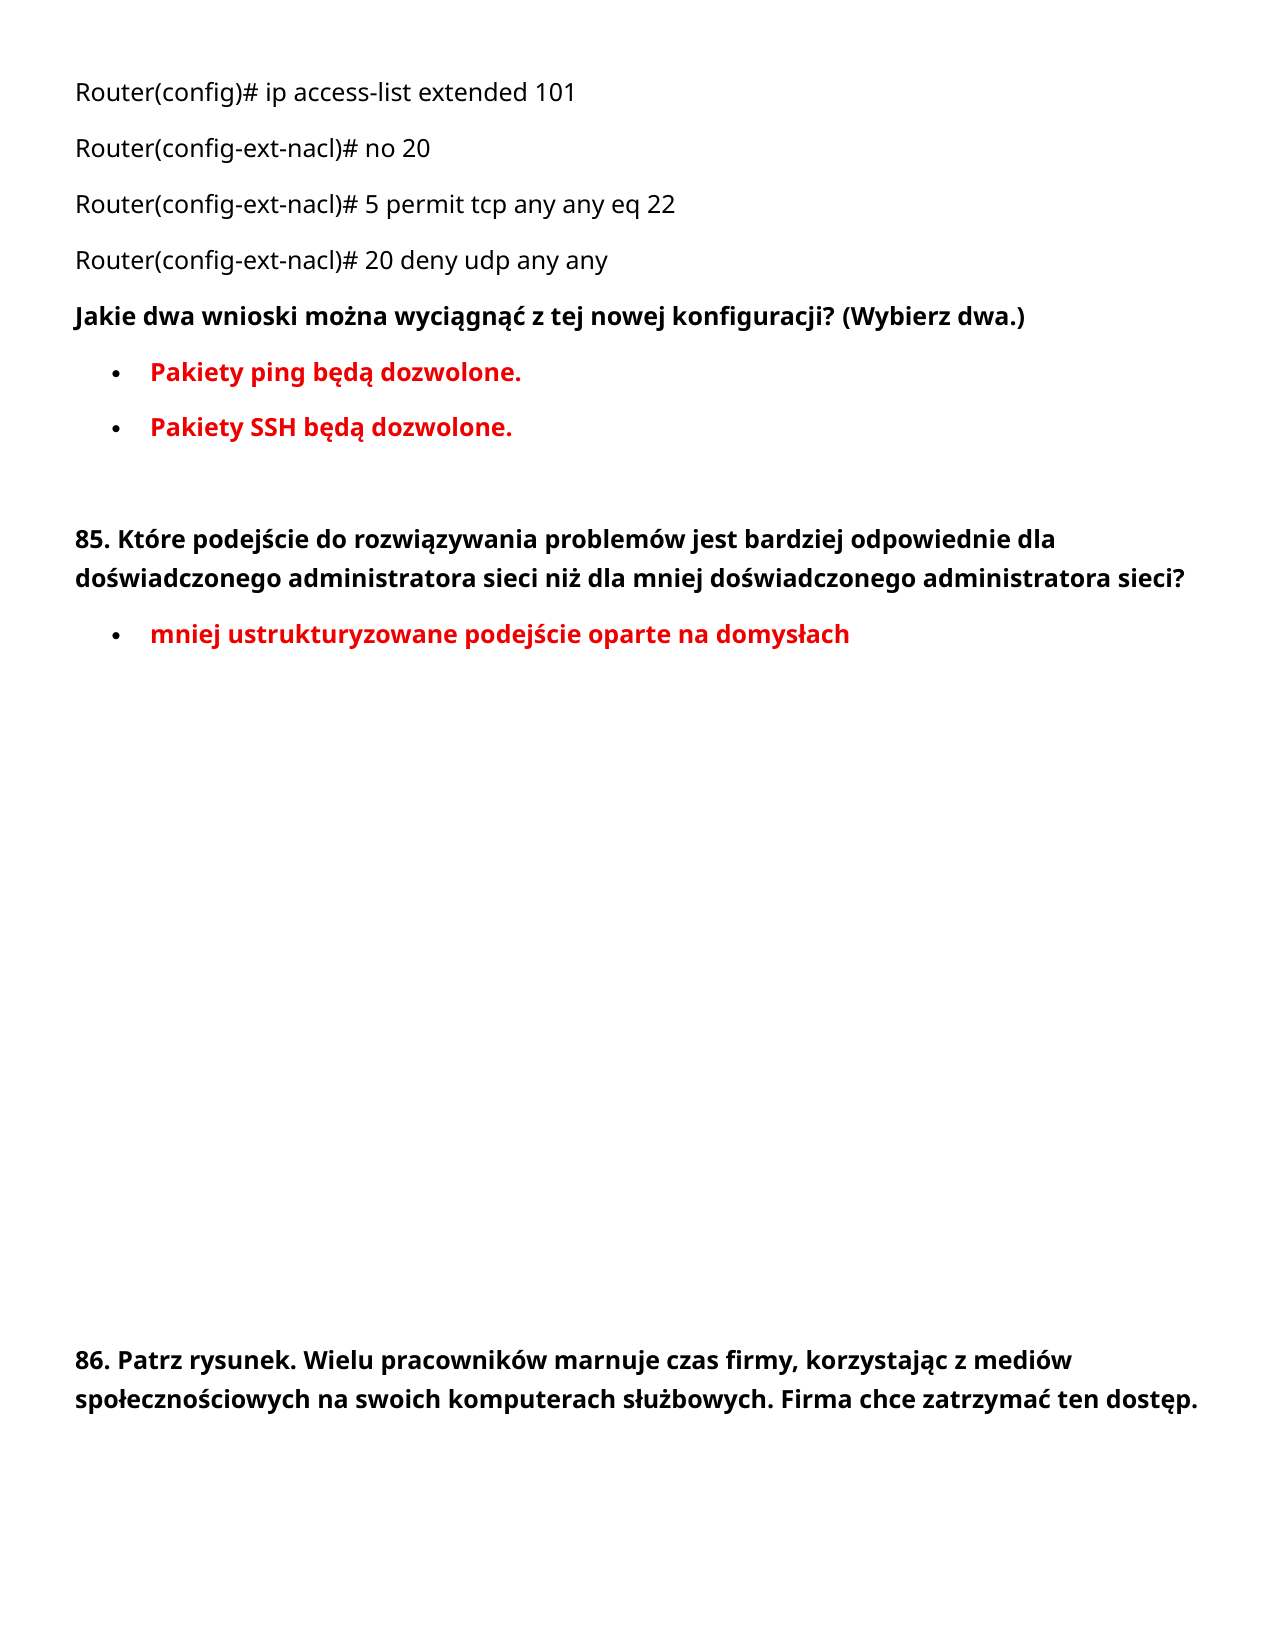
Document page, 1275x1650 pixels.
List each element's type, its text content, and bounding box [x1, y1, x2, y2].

list Pakiety SSH będą dozwolone. [112, 410, 1200, 444]
text Router(config)# ip access-list extended 101 [75, 75, 1200, 109]
list Pakiety ping będą dozwolone. [112, 354, 1200, 388]
text Jakie dwa wnioski można wyciągnąć z tej nowej konfiguracji?​ (Wybierz dwa.) [75, 298, 1200, 332]
text 86. Patrz rysunek. Wielu pracowników marnuje czas firmy, korzystając z mediów społecznościowych na swoich komputerach służbowych. Firma chce zatrzymać ten dostęp. [75, 1342, 1200, 1416]
text 85. Które podejście do rozwiązywania problemów jest bardziej odpowiednie dla doświadczonego administratora sieci niż dla mniej doświadczonego administratora sieci? [75, 522, 1200, 595]
text Router(config-ext-nacl)# no 20 [75, 131, 1200, 165]
list mniej ustrukturyzowane podejście oparte na domysłach [112, 617, 1200, 651]
text Router(config-ext-nacl)# 5 permit tcp any any eq 22 [75, 187, 1200, 221]
text Router(config-ext-nacl)# 20 deny udp any any [75, 242, 1200, 277]
